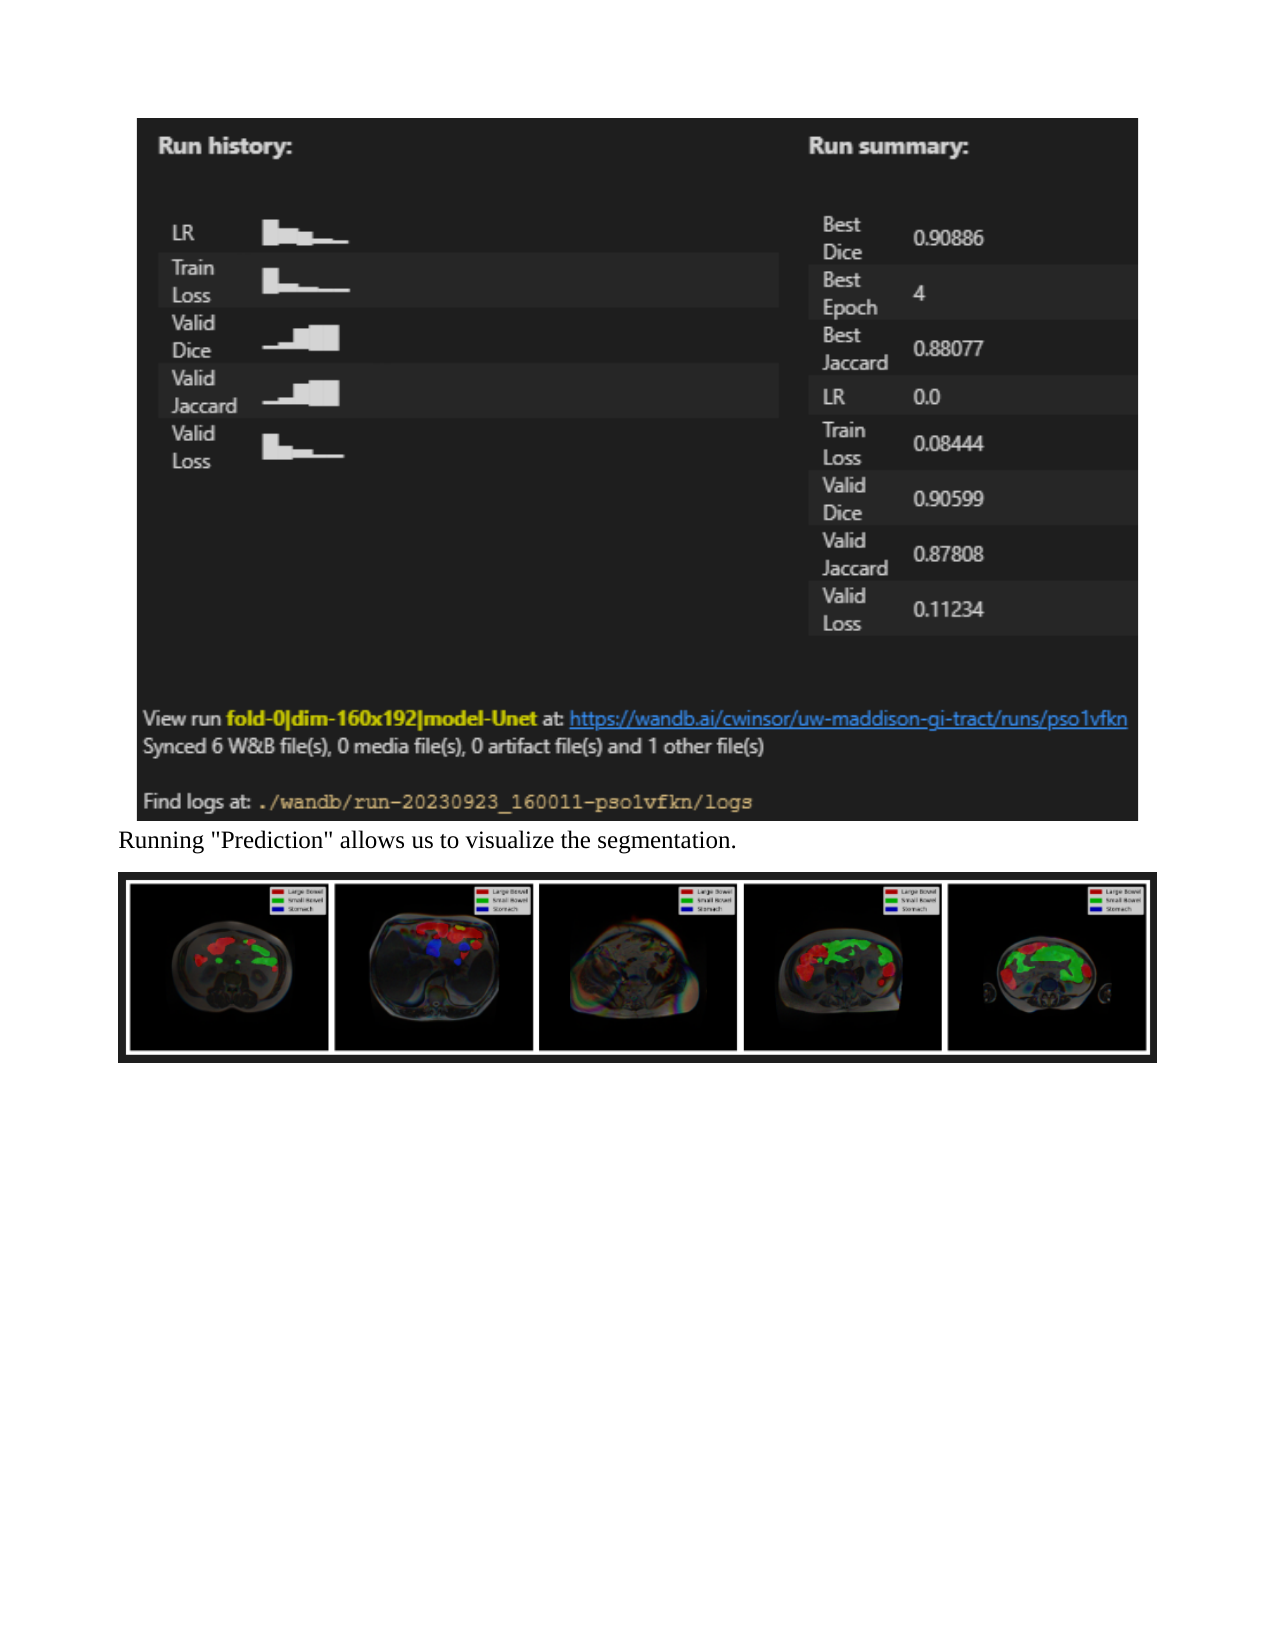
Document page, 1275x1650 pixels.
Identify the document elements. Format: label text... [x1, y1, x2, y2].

picture [118, 872, 1157, 1063]
picture [136, 118, 1139, 821]
text Running "Prediction" allows us to visualize the segmentation. [118, 118, 1157, 854]
